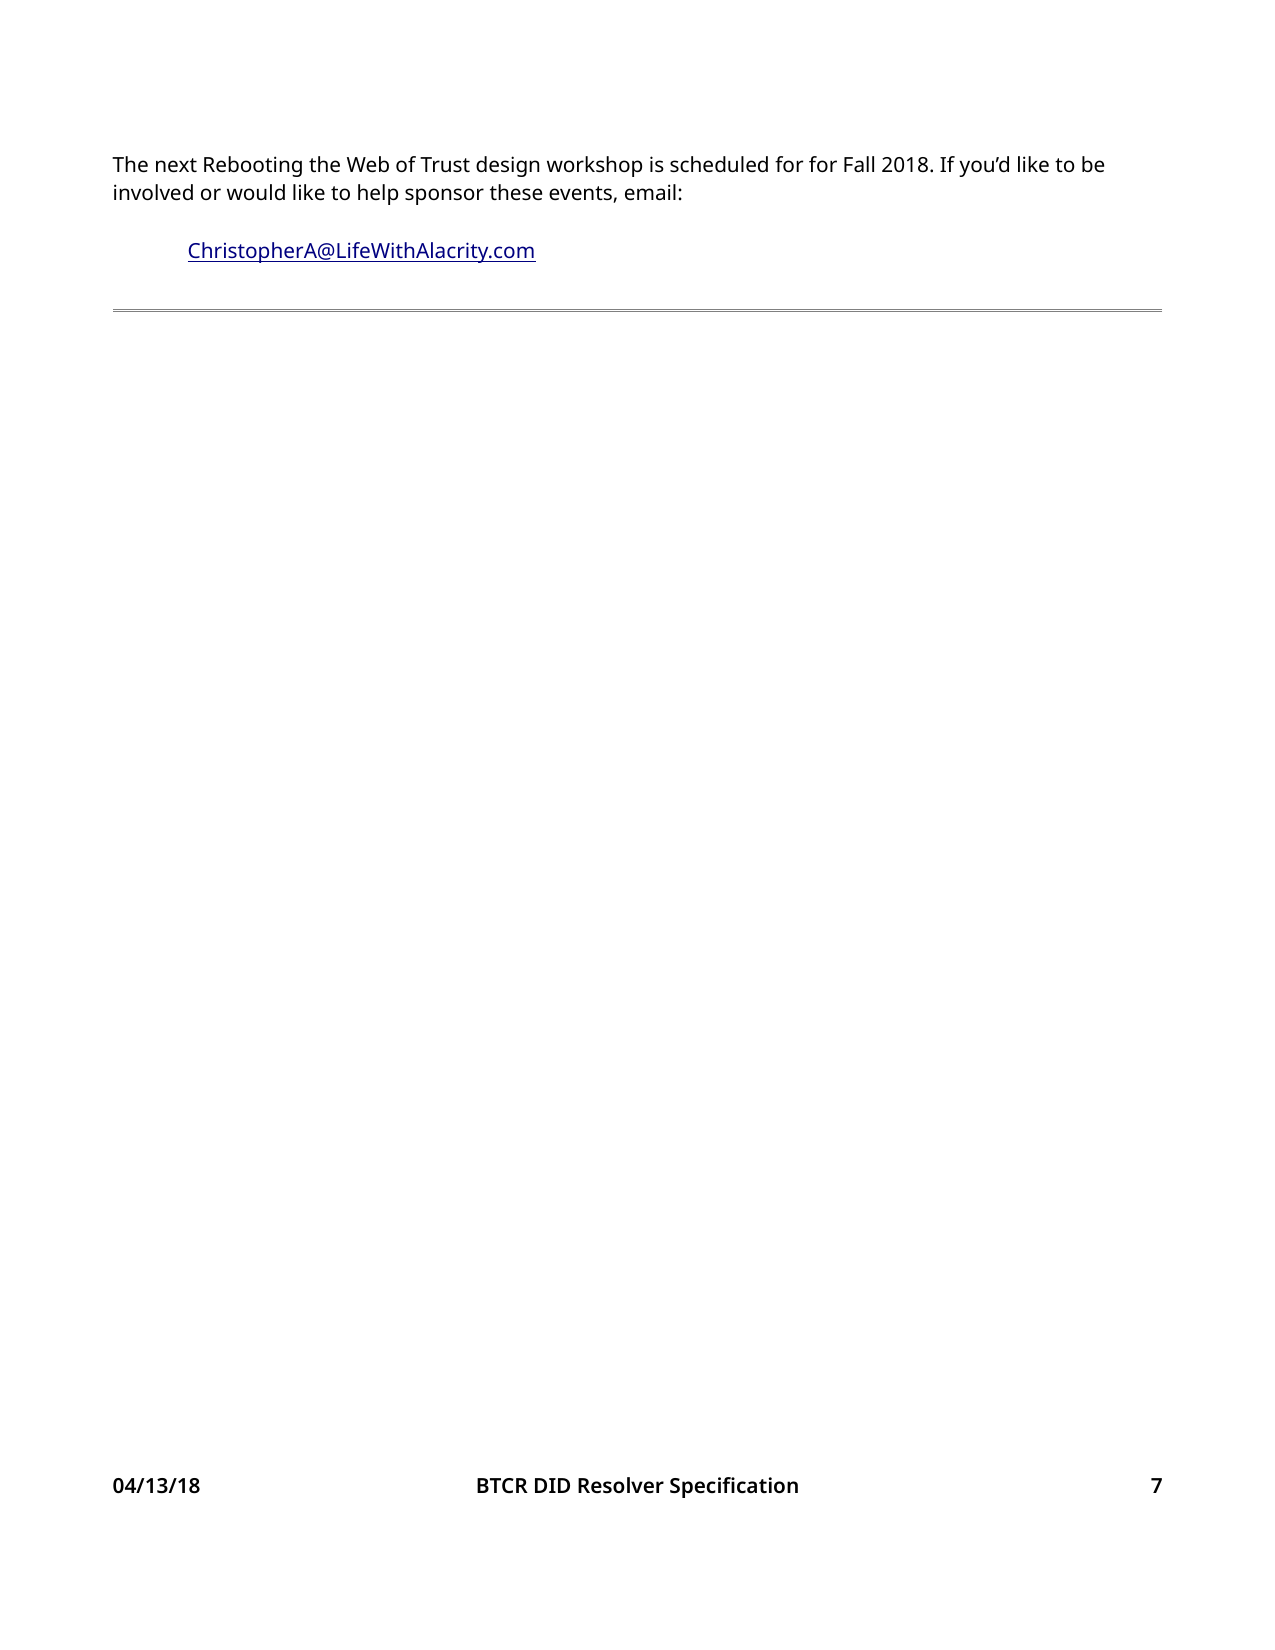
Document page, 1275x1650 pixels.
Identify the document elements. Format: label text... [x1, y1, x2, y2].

text The next Rebooting the Web of Trust design workshop is scheduled for for Fall 2018. If you’d like to be involved or would like to help sponsor these events, email: [112, 150, 1162, 207]
text ChristopherA@LifeWithAlacrity.com [112, 236, 1162, 265]
